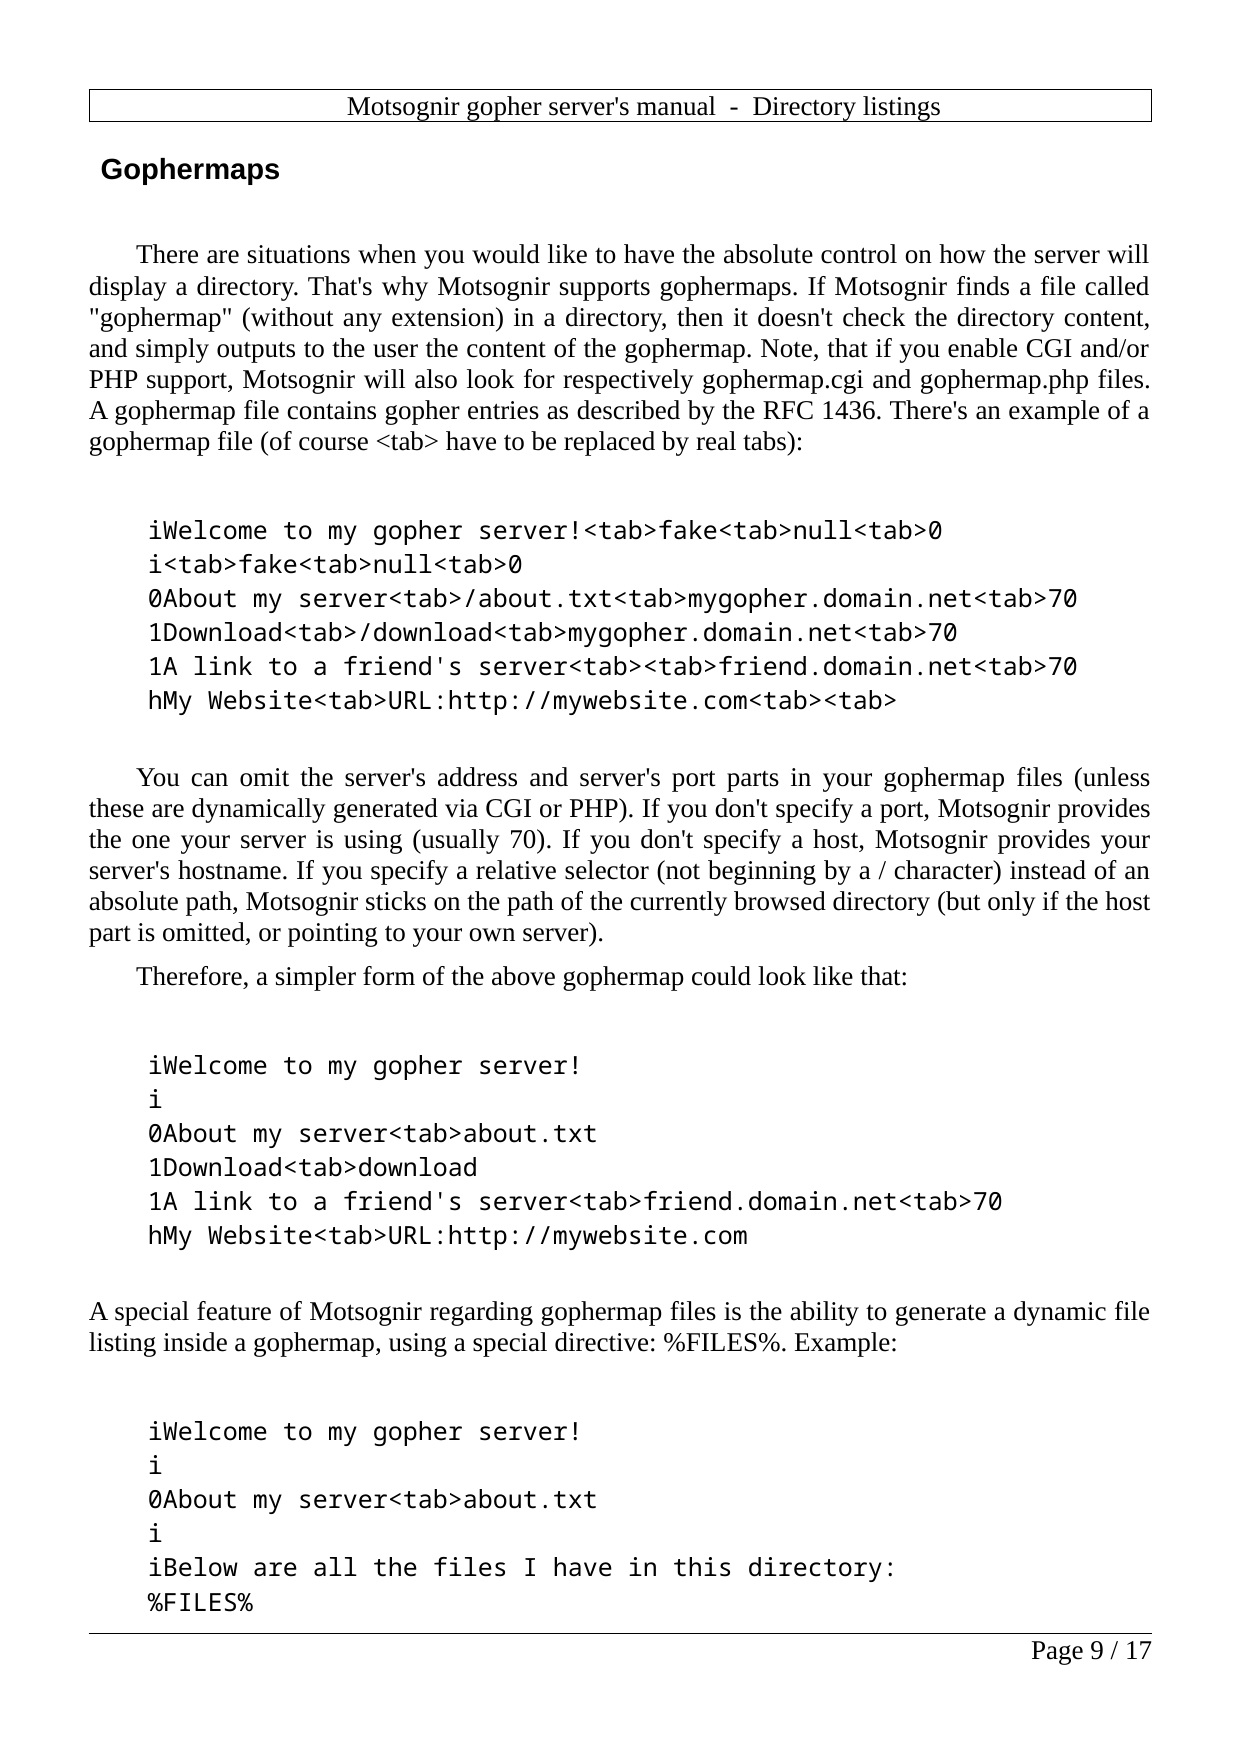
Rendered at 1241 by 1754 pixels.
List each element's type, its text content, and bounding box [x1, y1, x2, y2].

text A special feature of Motsognir regarding gophermap files is the ability to generate a dynamic file listing inside a gophermap, using a special directive: %FILES%. Example: [88, 1295, 1152, 1358]
text iWelcome to my gopher server! [148, 1047, 1152, 1081]
text hMy Website<tab>URL:http://mywebsite.com [148, 1218, 1152, 1252]
subtitle Gophermaps [100, 152, 1152, 185]
text i [148, 1081, 1152, 1116]
text Therefore, a simpler form of the above gophermap could look like that: [88, 960, 1152, 991]
text %FILES% [148, 1584, 1152, 1618]
text i [148, 1448, 1152, 1482]
text There are situations when you would like to have the absolute control on how the server will display a directory. That's why Motsognir supports gophermaps. If Motsognir finds a file called "gophermap" (without any extension) in a directory, then it doesn't check the directory content, and simply outputs to the user the content of the gophermap. Note, that if you enable CGI and/or PHP support, Motsognir will also look for respectively gophermap.cgi and gophermap.php files. A gophermap file contains gopher entries as described by the RFC 1436. There's an example of a gophermap file (of course <tab> have to be replaced by real tabs): [88, 238, 1152, 457]
text 0About my server<tab>about.txt [148, 1482, 1152, 1516]
text iBelow are all the files I have in this directory: [148, 1550, 1152, 1584]
text 1A link to a friend's server<tab><tab>friend.domain.net<tab>70 [148, 649, 1152, 683]
text You can omit the server's address and server's port parts in your gophermap files (unless these are dynamically generated via CGI or PHP). If you don't specify a port, Motsognir provides the one your server is using (usually 70). If you don't specify a host, Motsognir provides your server's hostname. If you specify a relative selector (not beginning by a / character) instead of an absolute path, Motsognir sticks on the path of the currently browsed directory (but only if the host part is omitted, or pointing to your own server). [88, 761, 1152, 948]
text iWelcome to my gopher server!<tab>fake<tab>null<tab>0 [148, 513, 1152, 547]
text i<tab>fake<tab>null<tab>0 [148, 547, 1152, 581]
text 1Download<tab>/download<tab>mygopher.domain.net<tab>70 [148, 615, 1152, 649]
text 0About my server<tab>about.txt [148, 1116, 1152, 1149]
text iWelcome to my gopher server! [148, 1414, 1152, 1448]
text 0About my server<tab>/about.txt<tab>mygopher.domain.net<tab>70 [148, 581, 1152, 615]
text hMy Website<tab>URL:http://mywebsite.com<tab><tab> [148, 683, 1152, 717]
text 1A link to a friend's server<tab>friend.domain.net<tab>70 [148, 1184, 1152, 1218]
text 1Download<tab>download [148, 1149, 1152, 1184]
text i [148, 1516, 1152, 1550]
